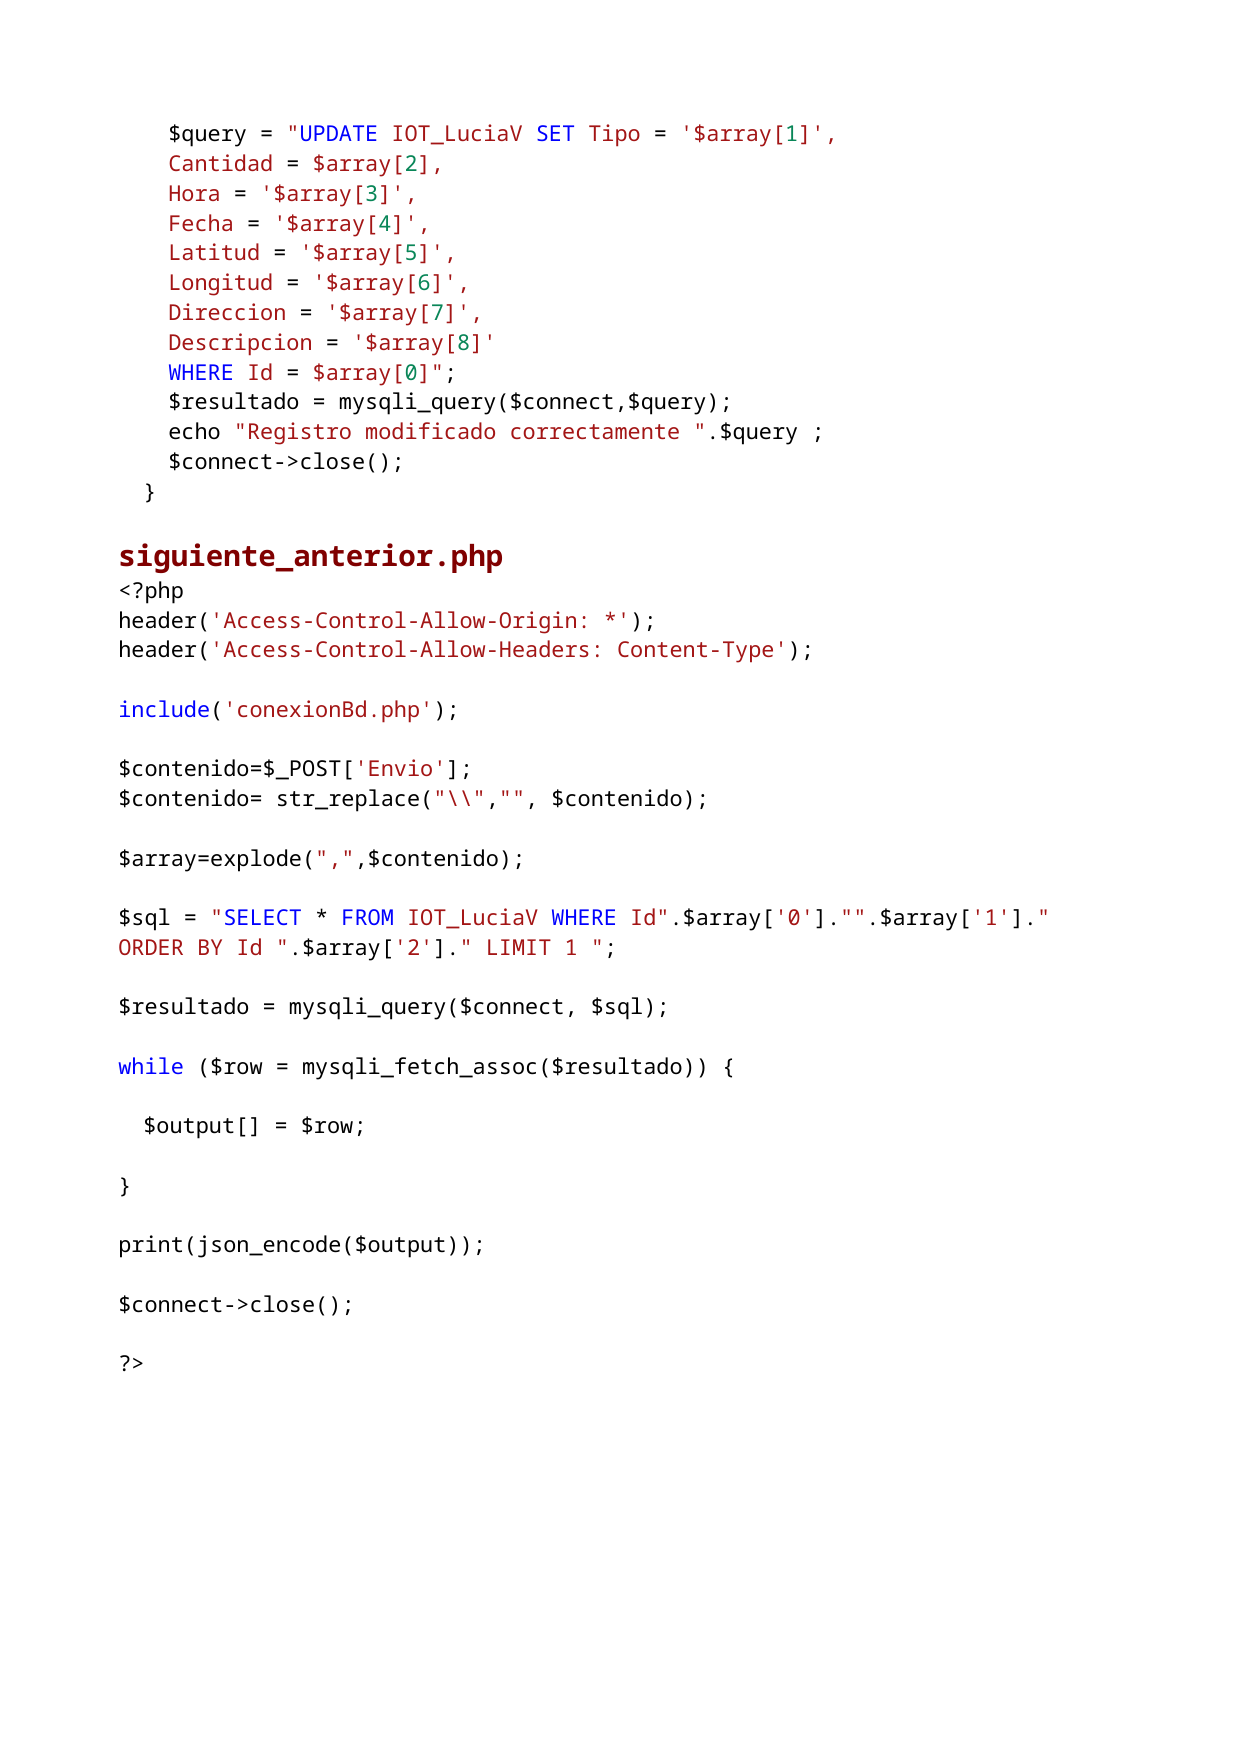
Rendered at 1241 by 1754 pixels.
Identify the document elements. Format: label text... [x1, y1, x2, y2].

text $connect->close(); [118, 1289, 1122, 1318]
text } [118, 1170, 1122, 1199]
text $resultado = mysqli_query($connect, $sql); [118, 991, 1122, 1021]
text Longitud = '$array[6]', [118, 267, 1122, 297]
text Descripcion = '$array[8]' [118, 327, 1122, 356]
text WHERE Id = $array[0]"; [118, 356, 1122, 386]
text $sql = "SELECT * FROM IOT_LuciaV WHERE Id".$array['0']."".$array['1']." ORDER BY Id ".$array['2']." LIMIT 1 "; [118, 902, 1122, 962]
text header('Access-Control-Allow-Headers: Content-Type'); [118, 634, 1122, 664]
text Fecha = '$array[4]', [118, 207, 1122, 237]
text ?> [118, 1348, 1122, 1378]
text $contenido= str_replace("\\","", $contenido); [118, 783, 1122, 813]
text Cantidad = $array[2], [118, 148, 1122, 178]
text } [118, 476, 1122, 505]
text echo "Registro modificado correctamente ".$query ; [118, 416, 1122, 446]
text siguiente_anterior.php [118, 535, 1122, 575]
text <?php [118, 575, 1122, 604]
text Hora = '$array[3]', [118, 178, 1122, 207]
text include('conexionBd.php'); [118, 694, 1122, 724]
text $query = "UPDATE IOT_LuciaV SET Tipo = '$array[1]', [118, 118, 1122, 148]
text Direccion = '$array[7]', [118, 297, 1122, 327]
text header('Access-Control-Allow-Origin: *'); [118, 604, 1122, 634]
text print(json_encode($output)); [118, 1229, 1122, 1259]
text $output[] = $row; [118, 1110, 1122, 1140]
text $array=explode(",",$contenido); [118, 843, 1122, 872]
text while ($row = mysqli_fetch_assoc($resultado)) { [118, 1051, 1122, 1081]
text $connect->close(); [118, 446, 1122, 476]
text $contenido=$_POST['Envio']; [118, 753, 1122, 783]
text Latitud = '$array[5]', [118, 237, 1122, 267]
text $resultado = mysqli_query($connect,$query); [118, 386, 1122, 416]
